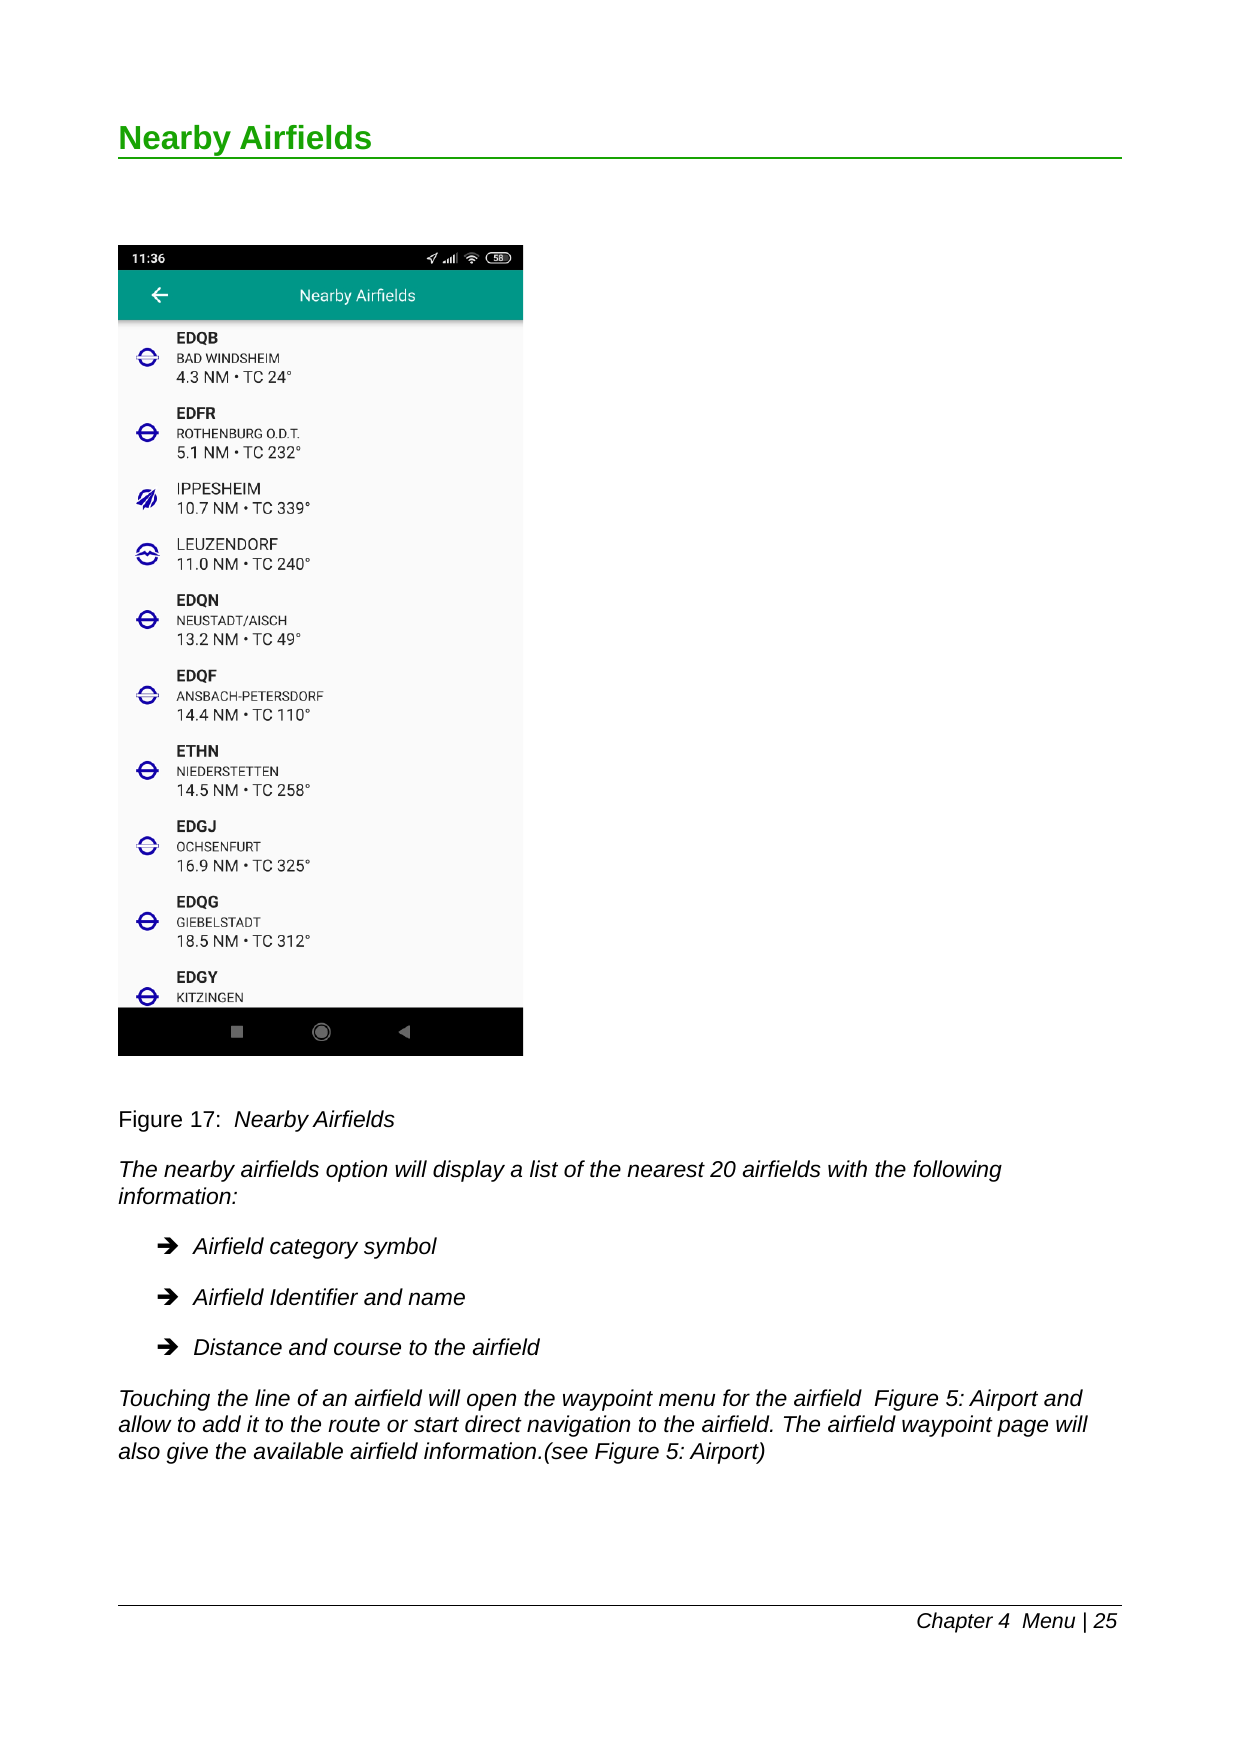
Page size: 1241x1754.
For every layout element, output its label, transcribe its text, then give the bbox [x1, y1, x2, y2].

list Airfield Identifier and name [156, 1284, 1122, 1310]
picture [118, 245, 524, 1056]
list Airfield category symbol [156, 1233, 1122, 1260]
subtitle Nearby Airfields [118, 118, 1122, 157]
list Distance and course to the airfield [156, 1334, 1122, 1361]
text Figure 17: Nearby Airfields [118, 1106, 1122, 1132]
text The nearby airfields option will display a list of the nearest 20 airfields with the following information: [118, 1156, 1122, 1209]
text Touching the line of an airfield will open the waypoint menu for the airfield Figure 5: Airport and allow to add it to the route or start direct navigation to the airfield. The airfield waypoint page will also give the available airfield information.(see Figure 5: Airport) [118, 1385, 1122, 1464]
